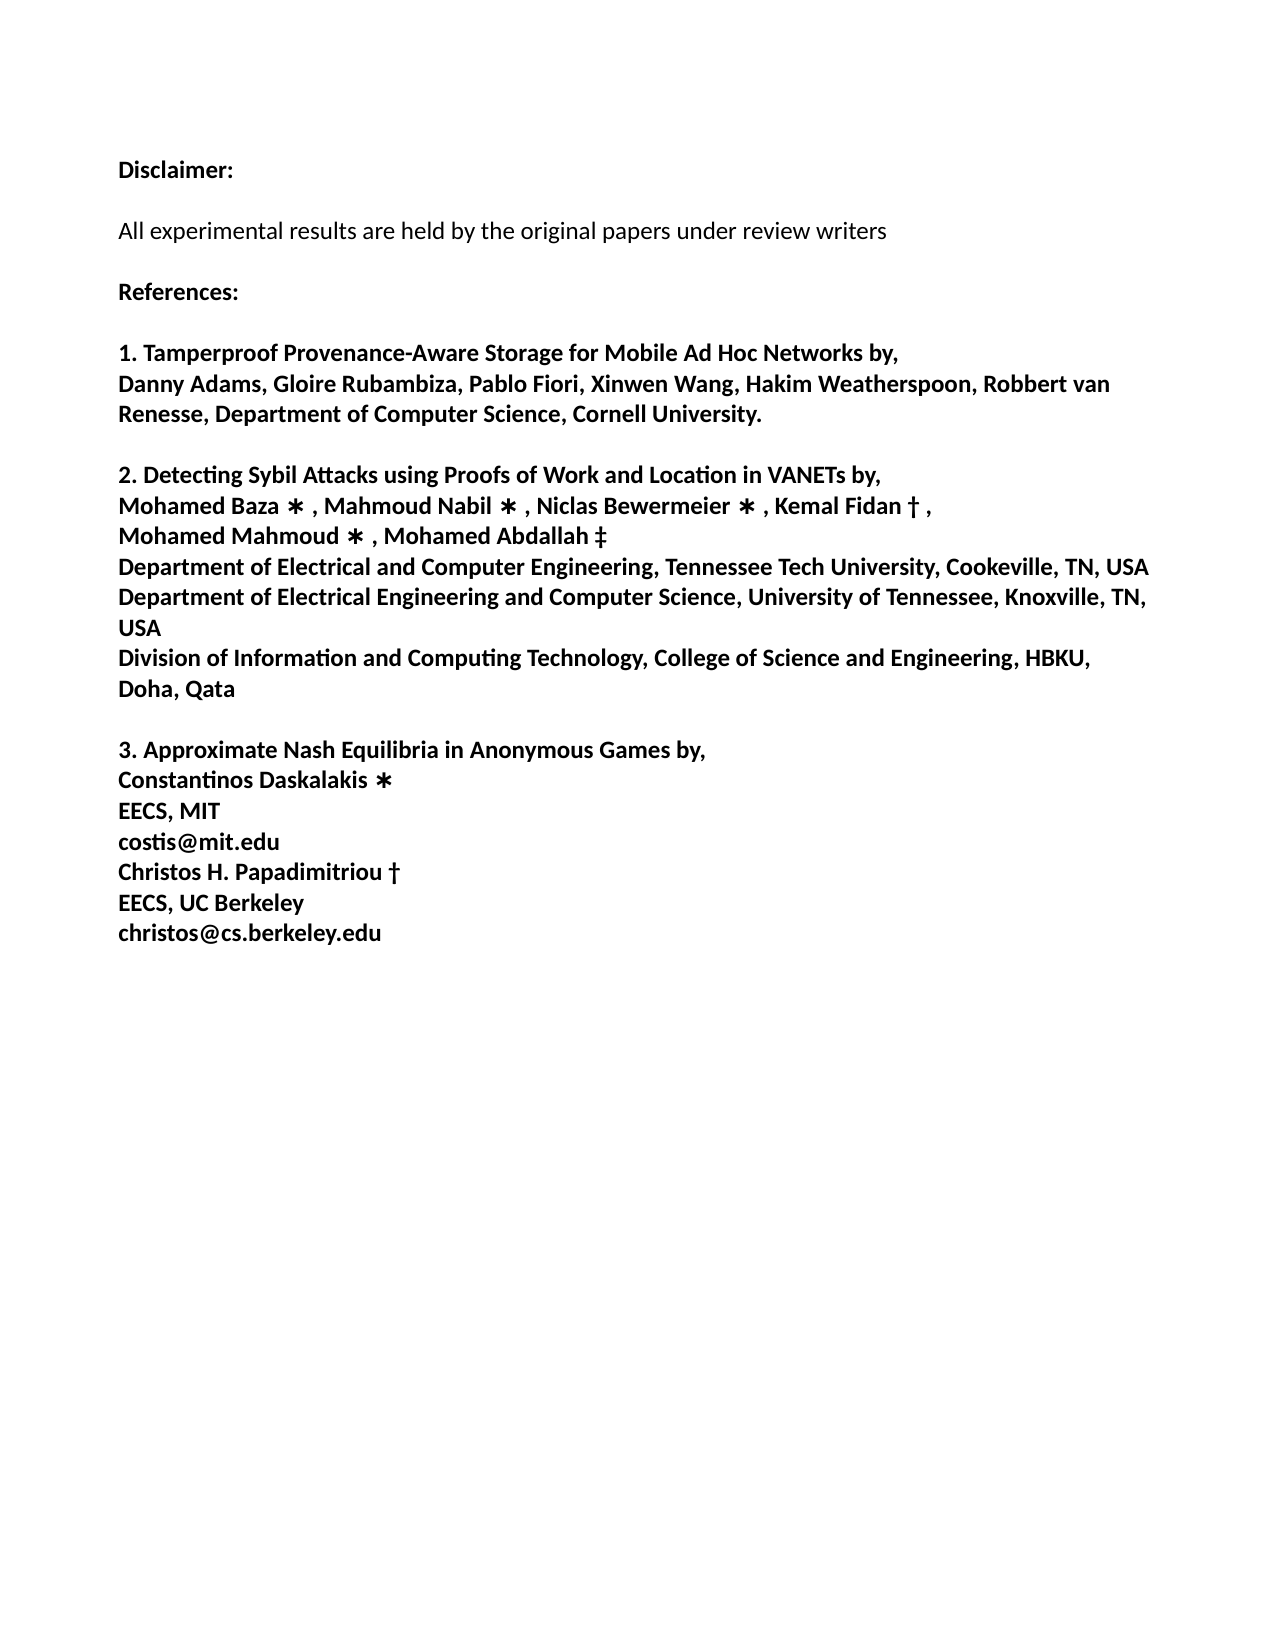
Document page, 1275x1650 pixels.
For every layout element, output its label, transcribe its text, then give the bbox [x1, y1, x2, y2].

text Mohamed Baza ∗ , Mahmoud Nabil ∗ , Niclas Bewermeier ∗ , Kemal Fidan † , [118, 490, 1157, 520]
text EECS, UC Berkeley [118, 887, 1157, 917]
text Christos H. Papadimitriou † [118, 856, 1157, 887]
text Department of Electrical Engineering and Computer Science, University of Tennessee, Knoxville, TN, USA [118, 581, 1157, 642]
text Mohamed Mahmoud ∗ , Mohamed Abdallah ‡ [118, 520, 1157, 551]
text References: [118, 276, 1157, 307]
text Danny Adams, Gloire Rubambiza, Pablo Fiori, Xinwen Wang, Hakim Weatherspoon, Robbert van Renesse, Department of Computer Science, Cornell University. [118, 368, 1157, 429]
text 3. Approximate Nash Equilibria in Anonymous Games by, [118, 734, 1157, 764]
text 1. Tamperproof Provenance-Aware Storage for Mobile Ad Hoc Networks by, [118, 337, 1157, 368]
text 2. Detecting Sybil Attacks using Proofs of Work and Location in VANETs by, [118, 459, 1157, 490]
text Constantinos Daskalakis ∗ [118, 764, 1157, 795]
text All experimental results are held by the original papers under review writers [118, 215, 1157, 246]
text EECS, MIT [118, 795, 1157, 826]
text Division of Information and Computing Technology, College of Science and Engineering, HBKU, Doha, Qata [118, 642, 1157, 703]
text christos@cs.berkeley.edu [118, 917, 1157, 948]
text Department of Electrical and Computer Engineering, Tennessee Tech University, Cookeville, TN, USA [118, 551, 1157, 581]
text Disclaimer: [118, 154, 1157, 185]
text costis@mit.edu [118, 826, 1157, 856]
